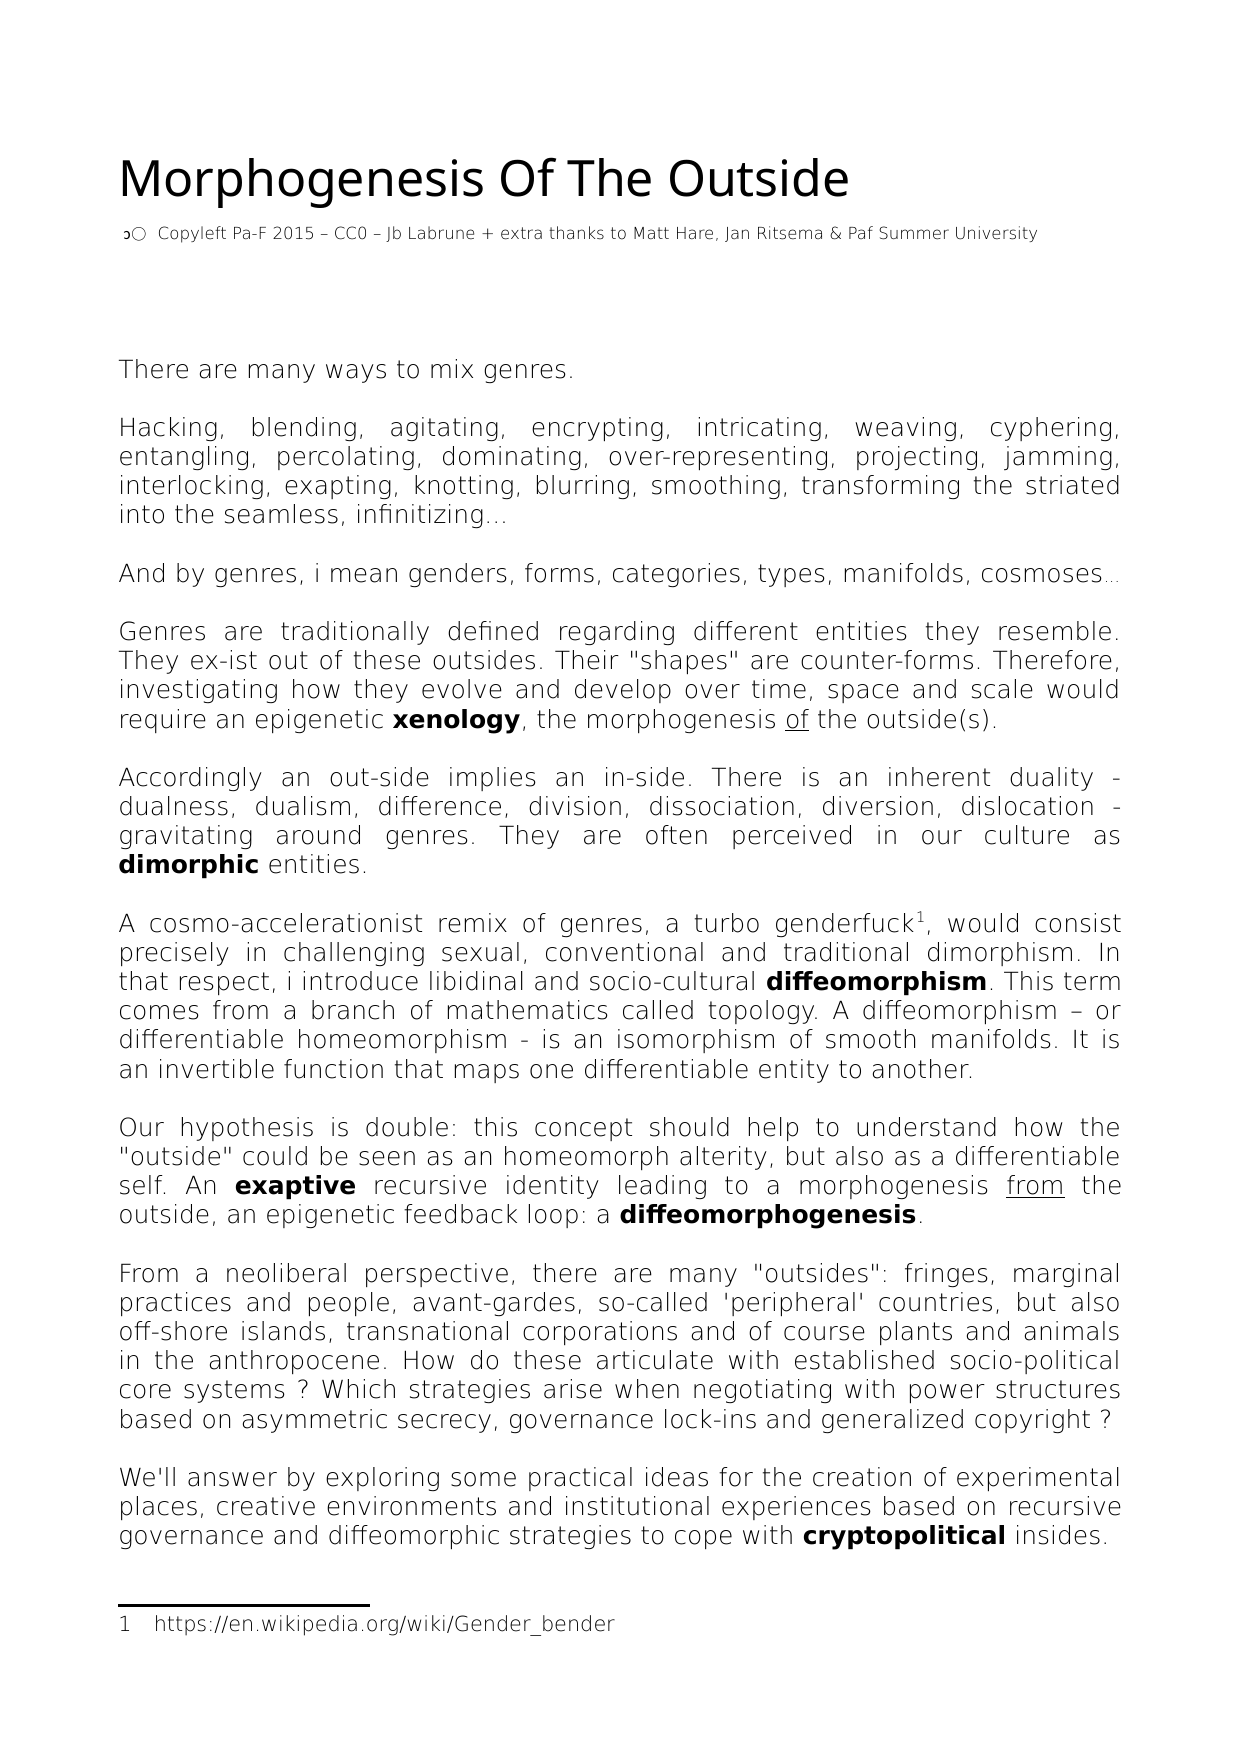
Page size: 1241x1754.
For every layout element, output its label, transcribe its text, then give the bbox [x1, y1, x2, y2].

text ↄ⃝ Copyleft Pa-F 2015 – CC0 – Jb Labrune + extra thanks to Matt Hare, Jan Ritsema & Paf Summer University [118, 224, 1122, 243]
text There are many ways to mix genres. [118, 355, 1122, 384]
text Hacking, blending, agitating, encrypting, intricating, weaving, cyphering, entangling, percolating, dominating, over-representing, projecting, jamming, interlocking, exapting, knotting, blurring, smoothing, transforming the striated into the seamless, infinitizing... [118, 413, 1122, 530]
text And by genres, i mean genders, forms, categories, types, manifolds, cosmoses... [118, 559, 1122, 588]
text Our hypothesis is double: this concept should help to understand how the "outside" could be seen as an homeomorph alterity, but also as a differentiable self. An exaptive recursive identity leading to a morphogenesis from the outside, an epigenetic feedback loop: a diffeomorphogenesis. [118, 1113, 1122, 1230]
text From a neoliberal perspective, there are many "outsides": fringes, marginal practices and people, avant-gardes, so-called 'peripheral' countries, but also off-shore islands, transnational corporations and of course plants and animals in the anthropocene. How do these articulate with established socio-political core systems ? Which strategies arise when negotiating with power structures based on asymmetric secrecy, governance lock-ins and generalized copyright ? [118, 1259, 1122, 1434]
text https://en.wikipedia.org/wiki/Gender_bender [118, 1612, 1122, 1636]
text Accordingly an out-side implies an in-side. There is an inherent duality - dualness, dualism, difference, division, dissociation, diversion, dislocation - gravitating around genres. They are often perceived in our culture as dimorphic entities. [118, 763, 1122, 880]
text A cosmo-accelerationist remix of genres, a turbo genderfuck, would consist precisely in challenging sexual, conventional and traditional dimorphism. In that respect, i introduce libidinal and socio-cultural diffeomorphism. This term comes from a branch of mathematics called topology. A diffeomorphism – or differentiable homeomorphism - is an isomorphism of smooth manifolds. It is an invertible function that maps one differentiable entity to another. [118, 909, 1122, 1084]
text We'll answer by exploring some practical ideas for the creation of experimental places, creative environments and institutional experiences based on recursive governance and diffeomorphic strategies to cope with cryptopolitical insides. [118, 1463, 1122, 1551]
text Genres are traditionally defined regarding different entities they resemble. They ex-ist out of these outsides. Their "shapes" are counter-forms. Therefore, investigating how they evolve and develop over time, space and scale would require an epigenetic xenology, the morphogenesis of the outside(s). [118, 617, 1122, 734]
subtitle Morphogenesis Of The Outside [118, 143, 1122, 211]
